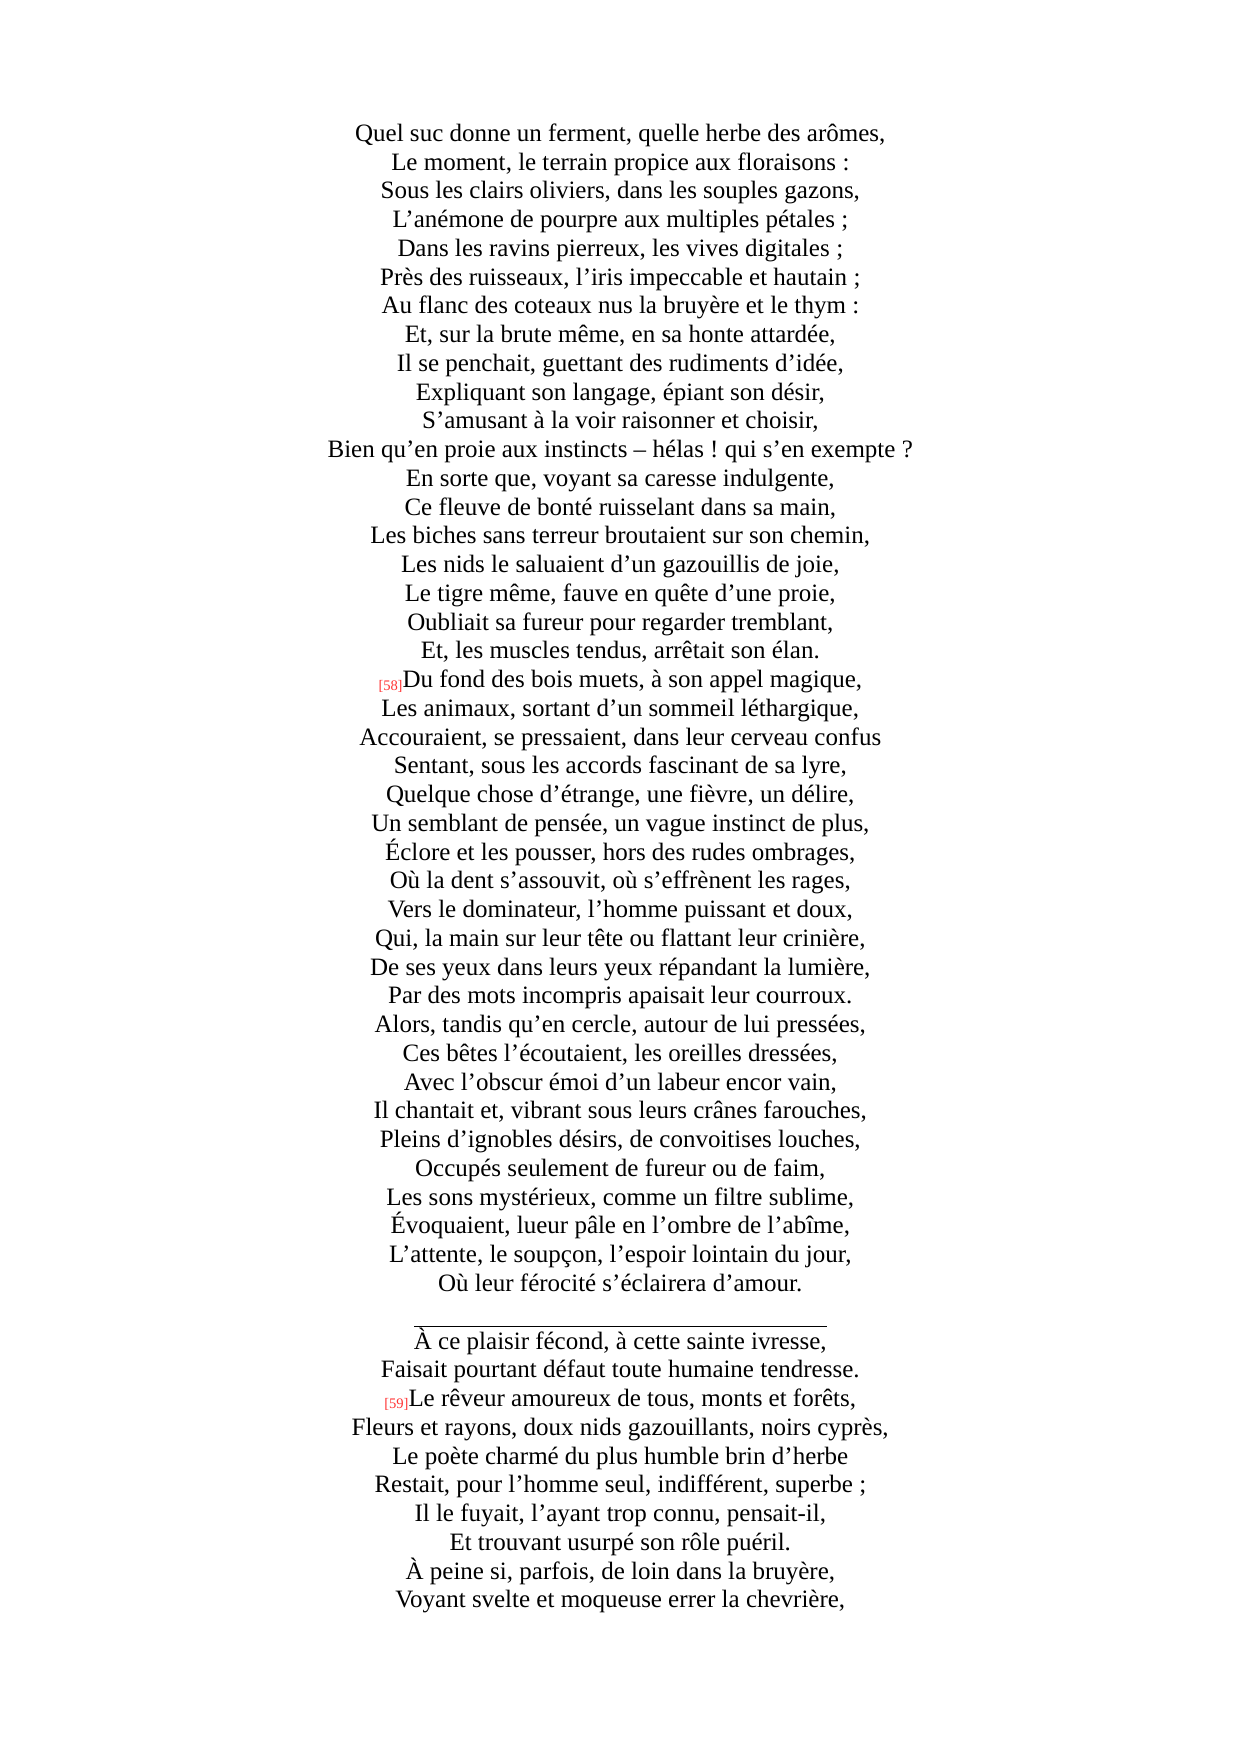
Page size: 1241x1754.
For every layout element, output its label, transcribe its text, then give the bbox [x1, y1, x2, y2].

text Le moment, le terrain propice aux floraisons : [118, 147, 1122, 176]
text Dans les ravins pierreux, les vives digitales ; [118, 233, 1122, 262]
text Près des ruisseaux, l’iris impeccable et hautain ; [118, 262, 1122, 291]
text Voyant svelte et moqueuse errer la chevrière, [118, 1584, 1122, 1613]
text Oubliait sa fureur pour regarder tremblant, [118, 607, 1122, 636]
text Fleurs et rayons, doux nids gazouillants, noirs cyprès, [118, 1412, 1122, 1441]
text Vers le dominateur, l’homme puissant et doux, [118, 894, 1122, 923]
text Éclore et les pousser, hors des rudes ombrages, [118, 837, 1122, 866]
text Et trouvant usurpé son rôle puéril. [118, 1527, 1122, 1556]
text Sous les clairs oliviers, dans les souples gazons, [118, 176, 1122, 204]
text S’amusant à la voir raisonner et choisir, [118, 406, 1122, 434]
text À peine si, parfois, de loin dans la bruyère, [118, 1556, 1122, 1584]
text Restait, pour l’homme seul, indifférent, superbe ; [118, 1469, 1122, 1498]
text Où la dent s’assouvit, où s’effrènent les rages, [118, 866, 1122, 894]
text Qui, la main sur leur tête ou flattant leur crinière, [118, 923, 1122, 952]
text Ce fleuve de bonté ruisselant dans sa main, [118, 492, 1122, 521]
text Bien qu’en proie aux instincts – hélas ! qui s’en exempte ? [118, 434, 1122, 463]
text Les animaux, sortant d’un sommeil léthargique, [118, 693, 1122, 722]
text Par des mots incompris apaisait leur courroux. [118, 981, 1122, 1009]
text Pleins d’ignobles désirs, de convoitises louches, [118, 1124, 1122, 1153]
text De ses yeux dans leurs yeux répandant la lumière, [118, 952, 1122, 981]
text Les sons mystérieux, comme un filtre sublime, [118, 1182, 1122, 1211]
text Et, sur la brute même, en sa honte attardée, [118, 319, 1122, 348]
text Les nids le saluaient d’un gazouillis de joie, [118, 549, 1122, 578]
text [59]Le rêveur amoureux de tous, monts et forêts, [118, 1383, 1122, 1412]
text Un semblant de pensée, un vague instinct de plus, [118, 808, 1122, 837]
text L’attente, le soupçon, l’espoir lointain du jour, [118, 1239, 1122, 1268]
text Sentant, sous les accords fascinant de sa lyre, [118, 751, 1122, 779]
text En sorte que, voyant sa caresse indulgente, [118, 463, 1122, 492]
text Faisait pourtant défaut toute humaine tendresse. [118, 1354, 1122, 1383]
text Et, les muscles tendus, arrêtait son élan. [118, 636, 1122, 664]
text Évoquaient, lueur pâle en l’ombre de l’abîme, [118, 1211, 1122, 1239]
text Ces bêtes l’écoutaient, les oreilles dressées, [118, 1038, 1122, 1067]
text Il le fuyait, l’ayant trop connu, pensait-il, [118, 1498, 1122, 1527]
text Il chantait et, vibrant sous leurs crânes farouches, [118, 1096, 1122, 1124]
text Où leur férocité s’éclairera d’amour. [118, 1268, 1122, 1297]
text Le poète charmé du plus humble brin d’herbe [118, 1441, 1122, 1469]
text Quelque chose d’étrange, une fièvre, un délire, [118, 779, 1122, 808]
text Au flanc des coteaux nus la bruyère et le thym : [118, 291, 1122, 319]
text Quel suc donne un ferment, quelle herbe des arômes, [118, 118, 1122, 147]
text Occupés seulement de fureur ou de faim, [118, 1153, 1122, 1182]
text Le tigre même, fauve en quête d’une proie, [118, 578, 1122, 607]
text Avec l’obscur émoi d’un labeur encor vain, [118, 1067, 1122, 1096]
text Accouraient, se pressaient, dans leur cerveau confus [118, 722, 1122, 751]
text Les biches sans terreur broutaient sur son chemin, [118, 521, 1122, 549]
text Alors, tandis qu’en cercle, autour de lui pressées, [118, 1009, 1122, 1038]
text À ce plaisir fécond, à cette sainte ivresse, [118, 1326, 1122, 1354]
text Il se penchait, guettant des rudiments d’idée, [118, 348, 1122, 377]
text [58]Du fond des bois muets, à son appel magique, [118, 664, 1122, 693]
text L’anémone de pourpre aux multiples pétales ; [118, 204, 1122, 233]
text Expliquant son langage, épiant son désir, [118, 377, 1122, 406]
